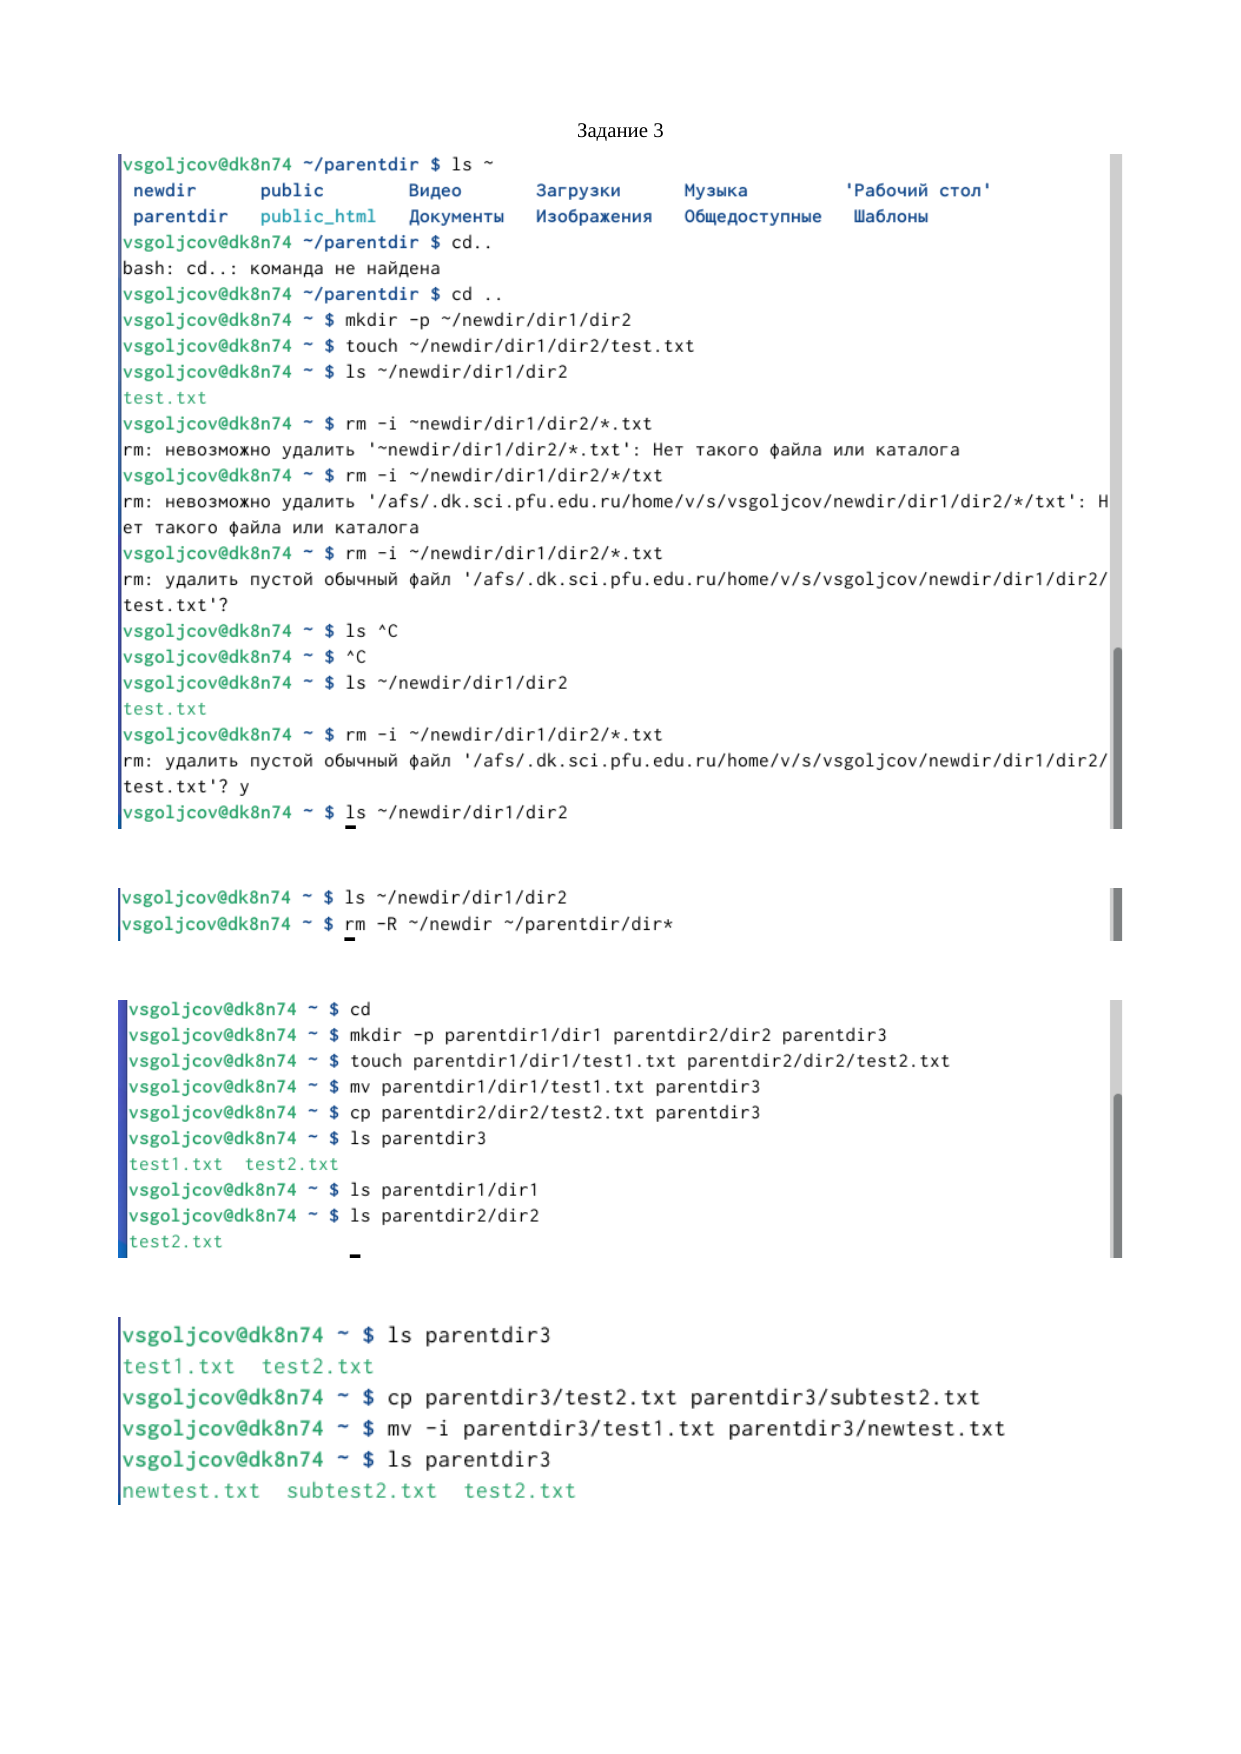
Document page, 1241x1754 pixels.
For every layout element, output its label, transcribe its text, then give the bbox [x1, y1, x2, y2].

picture [118, 154, 1123, 829]
text Задание 3 [118, 118, 1122, 142]
picture [118, 1317, 1123, 1505]
picture [118, 1000, 1123, 1258]
picture [118, 888, 1123, 941]
